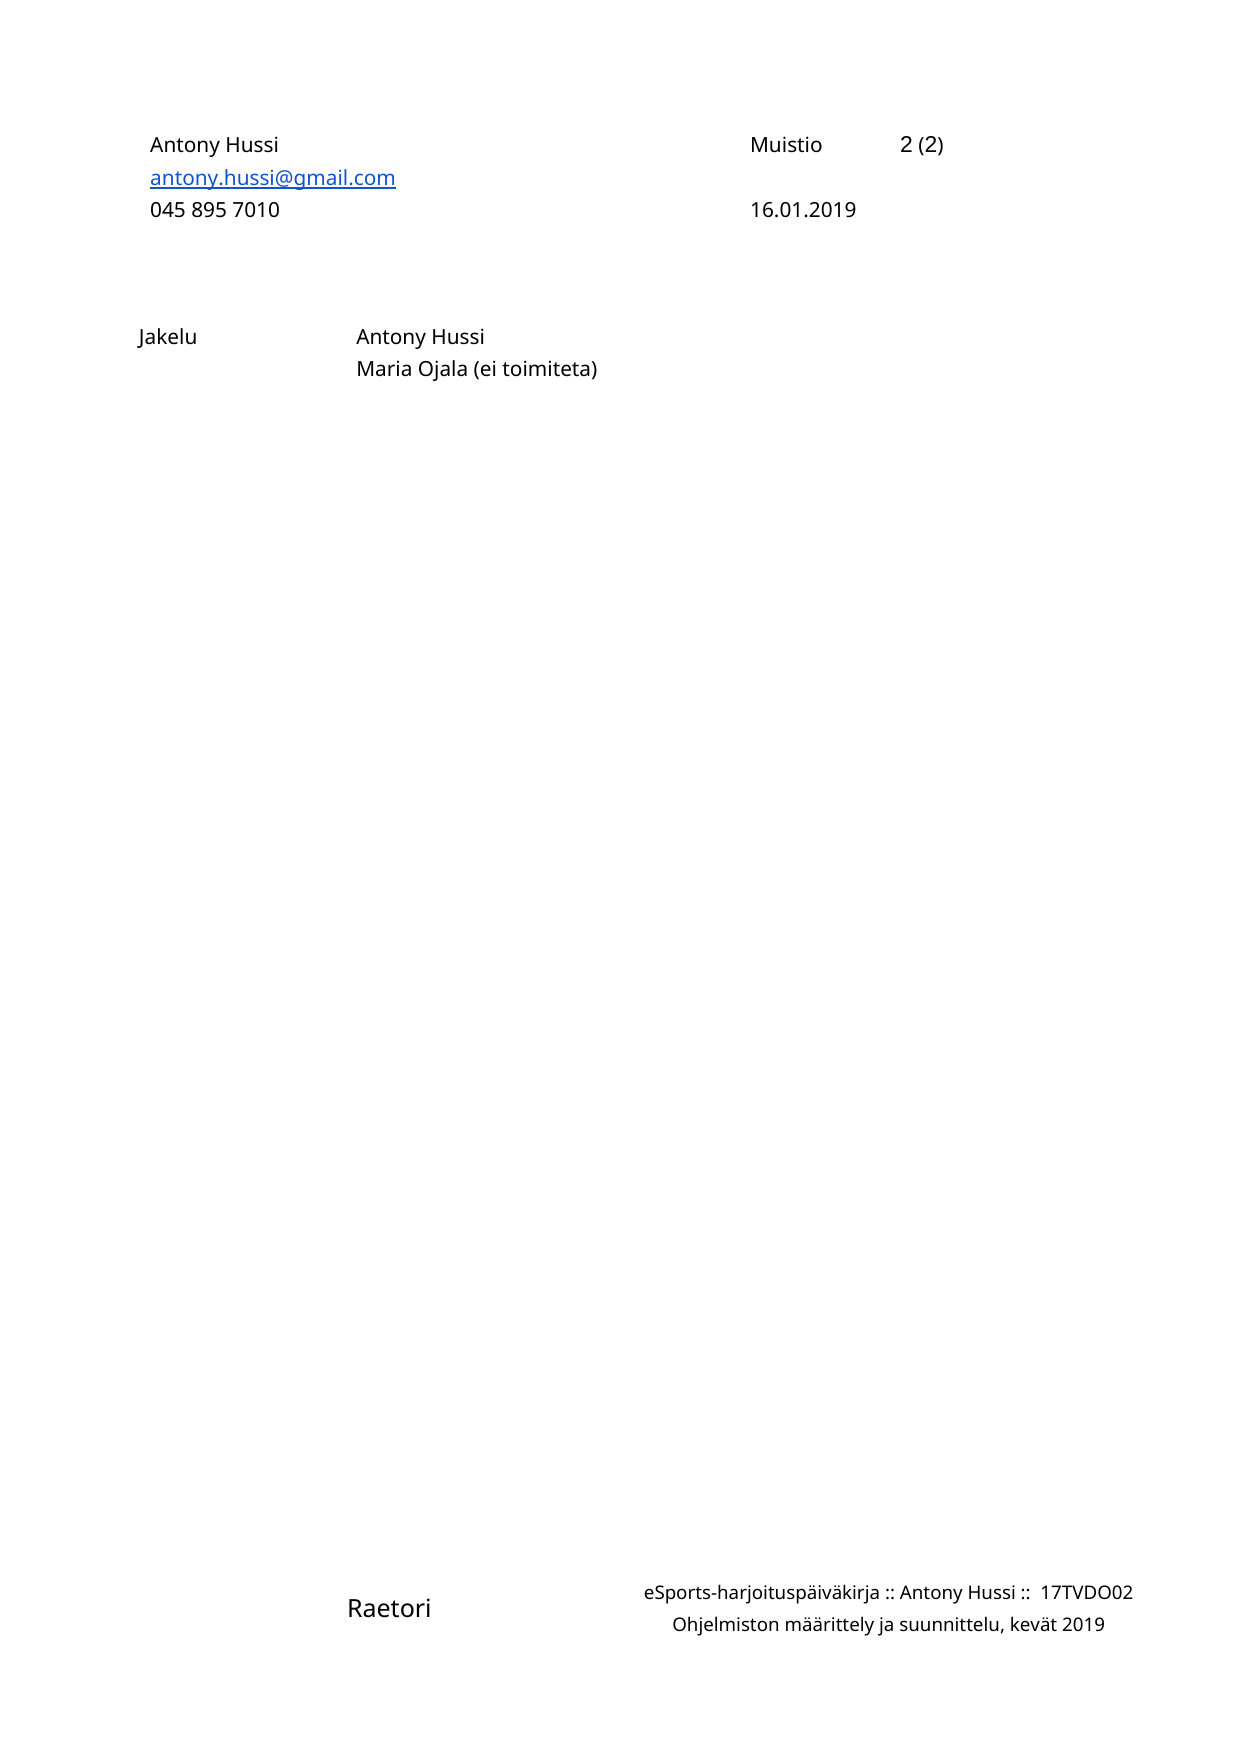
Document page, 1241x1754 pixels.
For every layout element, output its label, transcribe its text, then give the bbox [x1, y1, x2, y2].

table_cell Jakelu [139, 322, 356, 386]
table_cell Antony Hussi Maria Ojala (ei toimiteta) [356, 322, 1076, 386]
